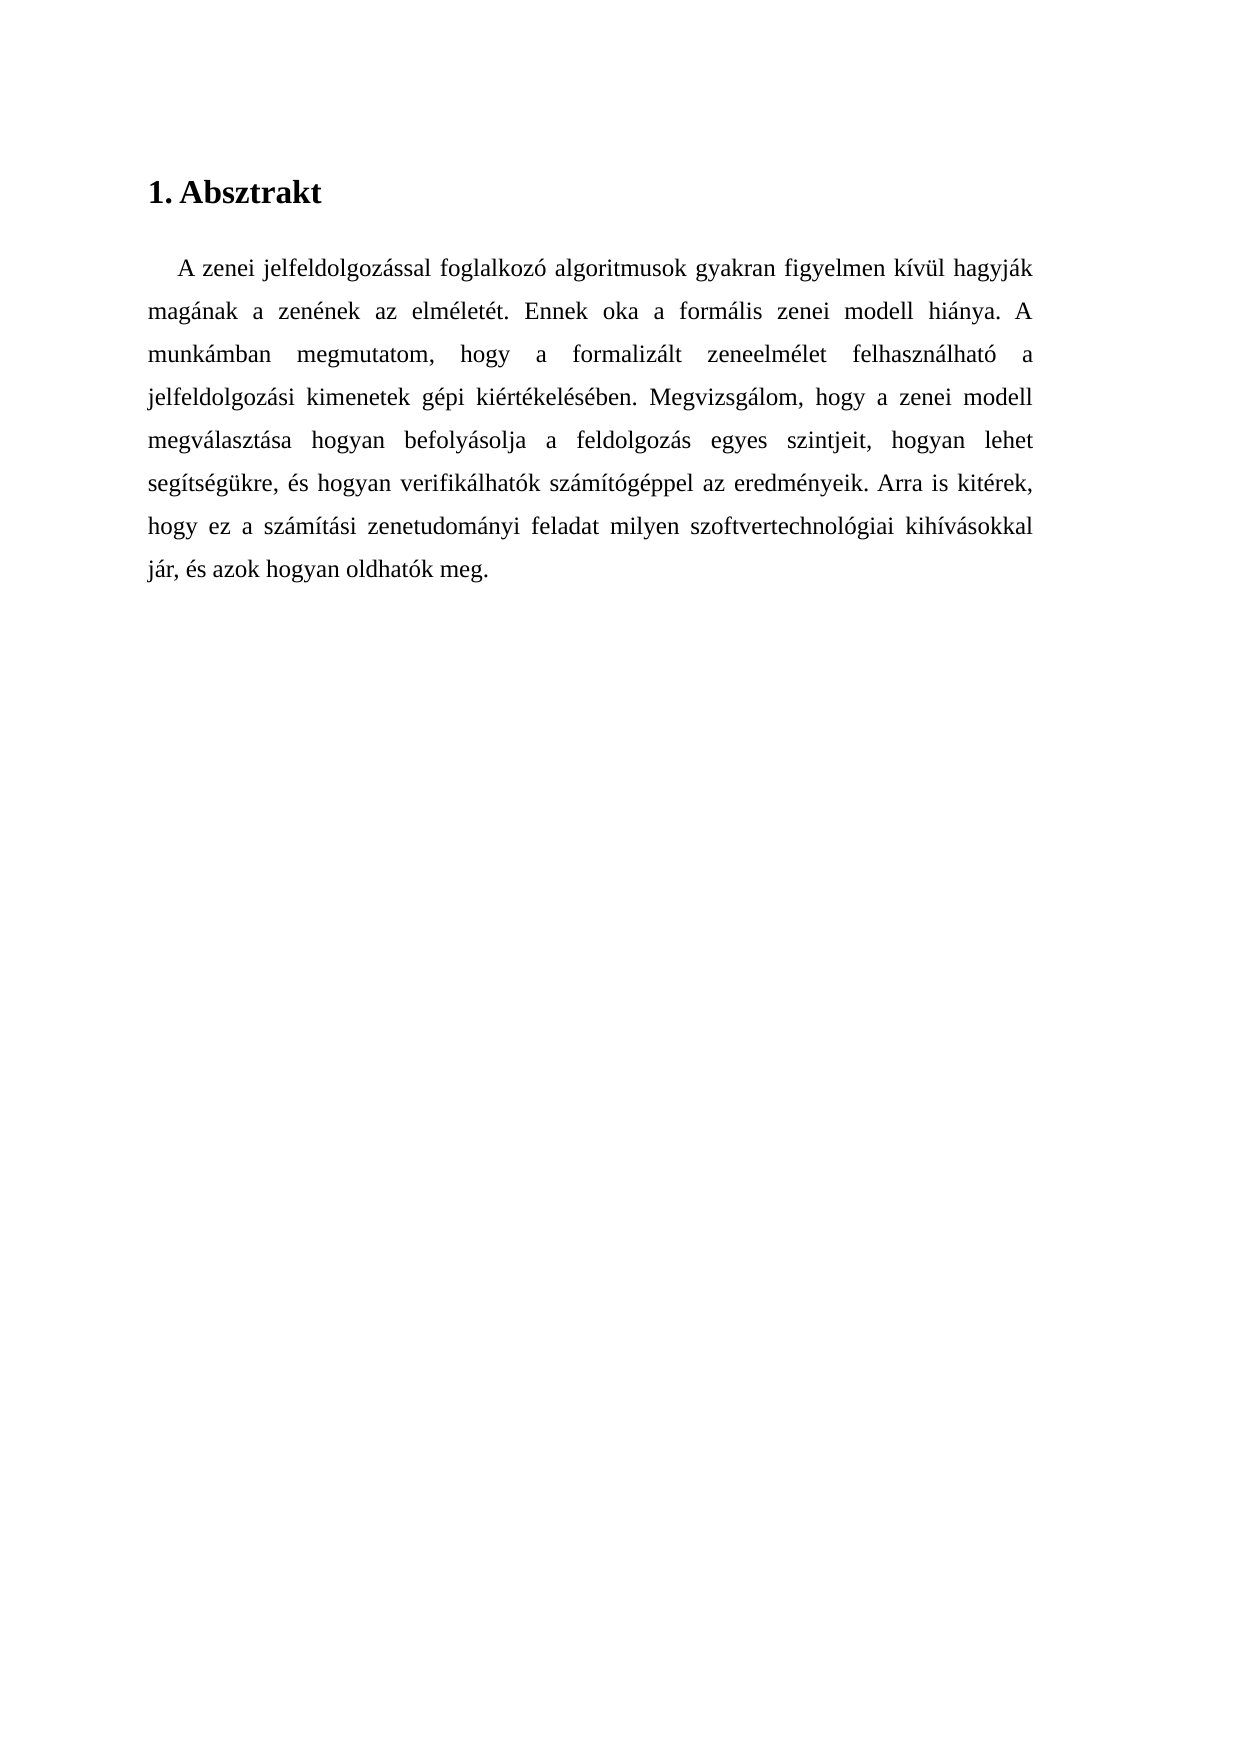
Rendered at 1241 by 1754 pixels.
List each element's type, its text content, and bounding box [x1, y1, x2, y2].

text A zenei jelfeldolgozással foglalkozó algoritmusok gyakran figyelmen kívül hagyják magának a zenének az elméletét. Ennek oka a formális zenei modell hiánya. A munkámban megmutatom, hogy a formalizált zeneelmélet felhasználható a jelfeldolgozási kimenetek gépi kiértékelésében. Megvizsgálom, hogy a zenei modell megválasztása hogyan befolyásolja a feldolgozás egyes szintjeit, hogyan lehet segítségükre, és hogyan verifikálhatók számítógéppel az eredményeik. Arra is kitérek, hogy ez a számítási zenetudományi feladat milyen szoftvertechnológiai kihívásokkal jár, és azok hogyan oldhatók meg. [148, 253, 1033, 583]
subtitle 1. Absztrakt [148, 172, 1033, 211]
